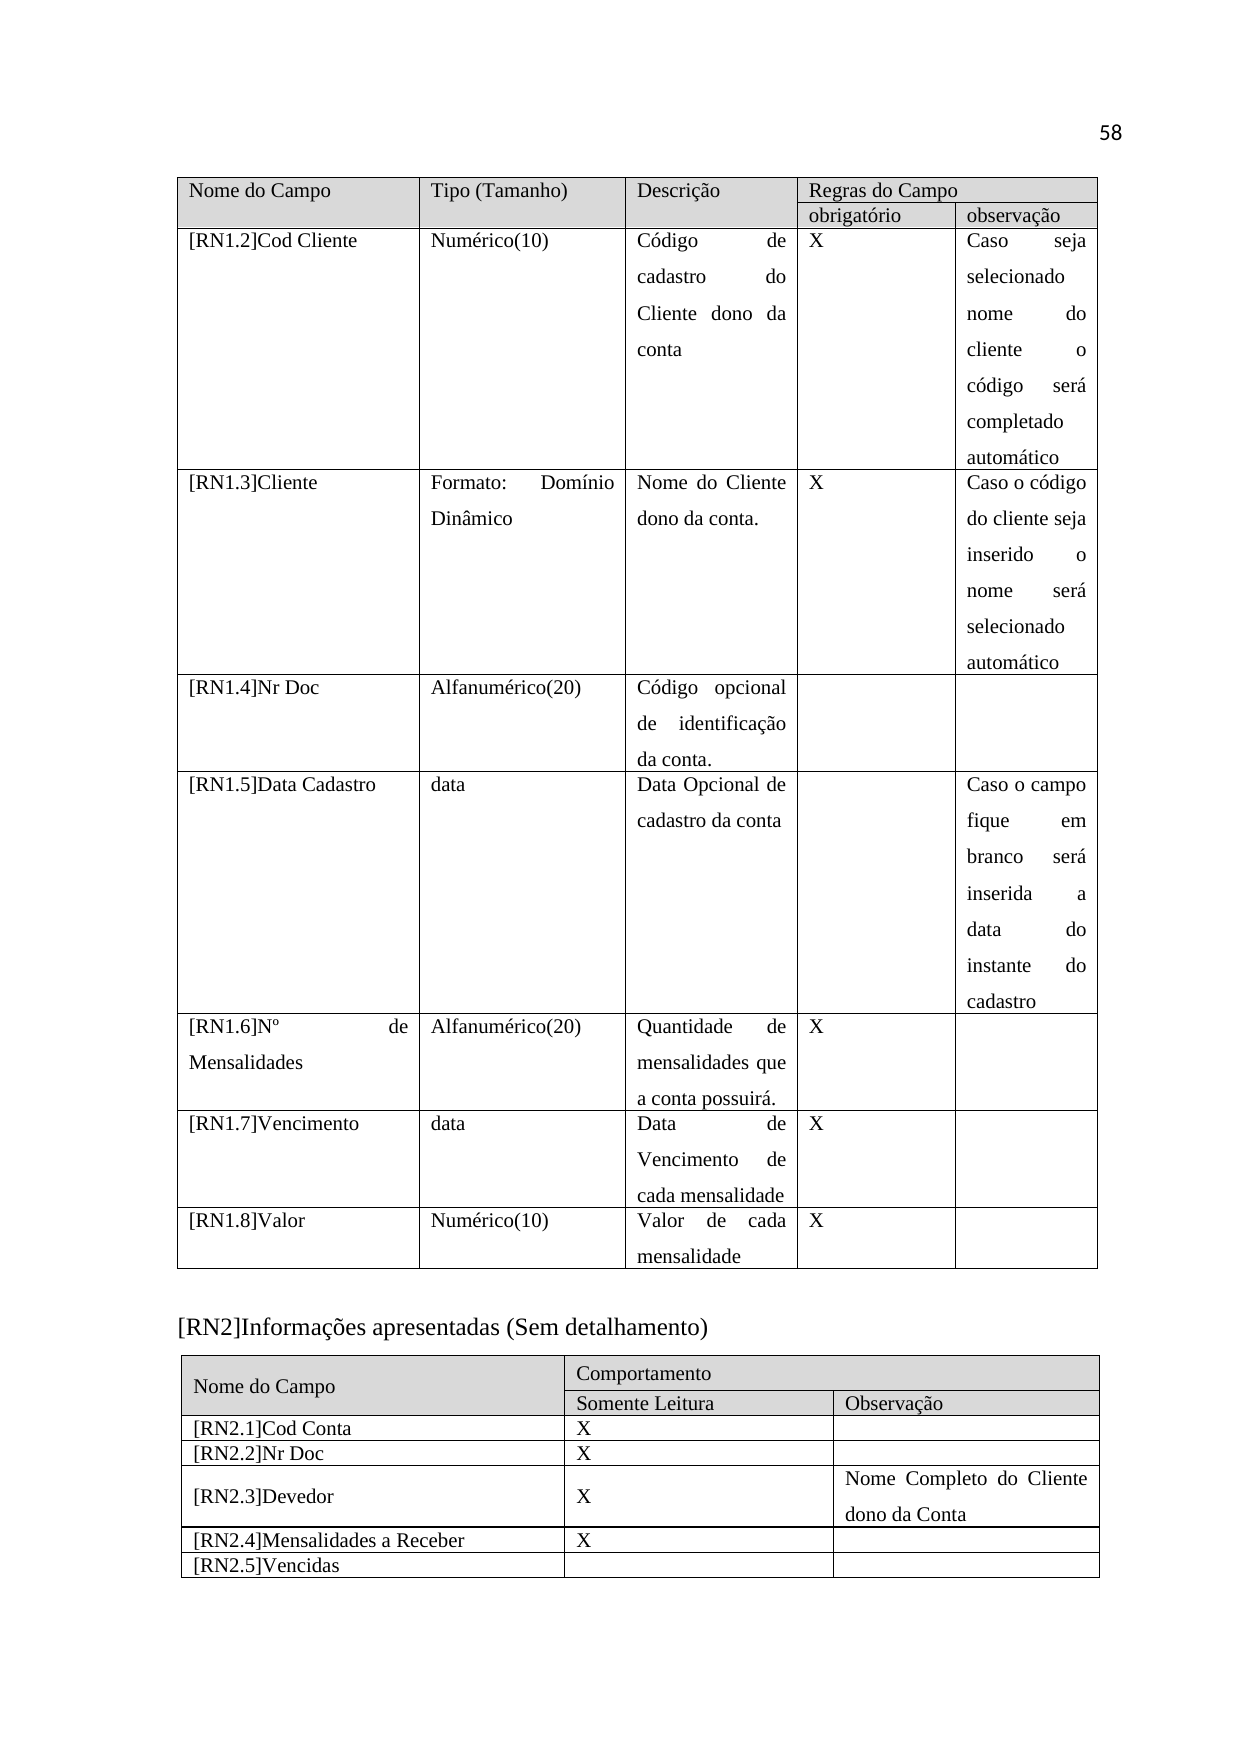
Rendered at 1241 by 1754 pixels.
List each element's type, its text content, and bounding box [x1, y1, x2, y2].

table_cell Caso o campo fique em branco será inserida a data do instante do cadastro [956, 772, 1097, 1013]
table_cell [RN1.7]Vencimento [178, 1111, 419, 1207]
table_cell [834, 1528, 1099, 1552]
table_cell [RN1.2]Cod Cliente [178, 229, 419, 469]
table_cell [956, 1208, 1097, 1268]
table_cell [834, 1441, 1099, 1465]
table_cell Numérico(10) [420, 1208, 625, 1268]
table_cell Numérico(10) [420, 229, 625, 469]
table_header Regras do Campo [798, 178, 1097, 202]
table_cell X [798, 1111, 955, 1207]
table_cell [565, 1553, 833, 1577]
table_cell Código opcional de identificação da conta. [626, 675, 797, 771]
table_cell Quantidade de mensalidades que a conta possuirá. [626, 1014, 797, 1110]
table_cell [956, 1014, 1097, 1110]
table_cell [956, 675, 1097, 771]
table_cell Código de cadastro do Cliente dono da conta [626, 229, 797, 469]
text [RN2]Informações apresentadas (Sem detalhamento) [177, 1312, 1122, 1341]
table_cell [798, 675, 955, 771]
table_cell X [565, 1466, 833, 1526]
table_header Nome do Campo [182, 1356, 564, 1415]
table_cell Caso o código do cliente seja inserido o nome será selecionado automático [956, 470, 1097, 674]
table_cell X [798, 1014, 955, 1110]
table_cell data [420, 1111, 625, 1207]
table_header Comportamento [565, 1356, 1099, 1390]
table_cell X [798, 1208, 955, 1268]
table_cell obrigatório [798, 203, 955, 227]
table_cell [RN2.4]Mensalidades a Receber [182, 1528, 564, 1552]
table_cell [RN2.1]Cod Conta [182, 1416, 564, 1440]
table_cell [834, 1553, 1099, 1577]
table_cell Caso seja selecionado nome do cliente o código será completado automático [956, 229, 1097, 469]
table_cell [956, 1111, 1097, 1207]
table_cell Observação [834, 1391, 1099, 1415]
table_cell [834, 1416, 1099, 1440]
table_cell [RN1.4]Nr Doc [178, 675, 419, 771]
table_header Tipo (Tamanho) [420, 178, 625, 227]
table_cell X [565, 1416, 833, 1440]
table_cell [RN1.5]Data Cadastro [178, 772, 419, 1013]
table_cell Formato: Domínio Dinâmico [420, 470, 625, 674]
table_cell Nome do Cliente dono da conta. [626, 470, 797, 674]
table_cell Data Opcional de cadastro da conta [626, 772, 797, 1013]
table_cell [RN2.5]Vencidas [182, 1553, 564, 1577]
table_cell [RN1.3]Cliente [178, 470, 419, 674]
table_cell Alfanumérico(20) [420, 675, 625, 771]
table_cell observação [956, 203, 1097, 227]
table_cell X [798, 470, 955, 674]
table_cell [RN1.6]Nº de Mensalidades [178, 1014, 419, 1110]
table_cell Data de Vencimento de cada mensalidade [626, 1111, 797, 1207]
table_cell X [565, 1528, 833, 1552]
table_cell Alfanumérico(20) [420, 1014, 625, 1110]
table_cell [RN2.2]Nr Doc [182, 1441, 564, 1465]
table_cell Somente Leitura [565, 1391, 833, 1415]
table_cell [798, 772, 955, 1013]
table_cell data [420, 772, 625, 1013]
table_header Descrição [626, 178, 797, 227]
table_header Nome do Campo [178, 178, 419, 227]
table_cell Valor de cada mensalidade [626, 1208, 797, 1268]
table_cell Nome Completo do Cliente dono da Conta [834, 1466, 1099, 1526]
table_cell [RN1.8]Valor [178, 1208, 419, 1268]
table_cell [RN2.3]Devedor [182, 1466, 564, 1526]
table_cell X [565, 1441, 833, 1465]
table_cell X [798, 229, 955, 469]
